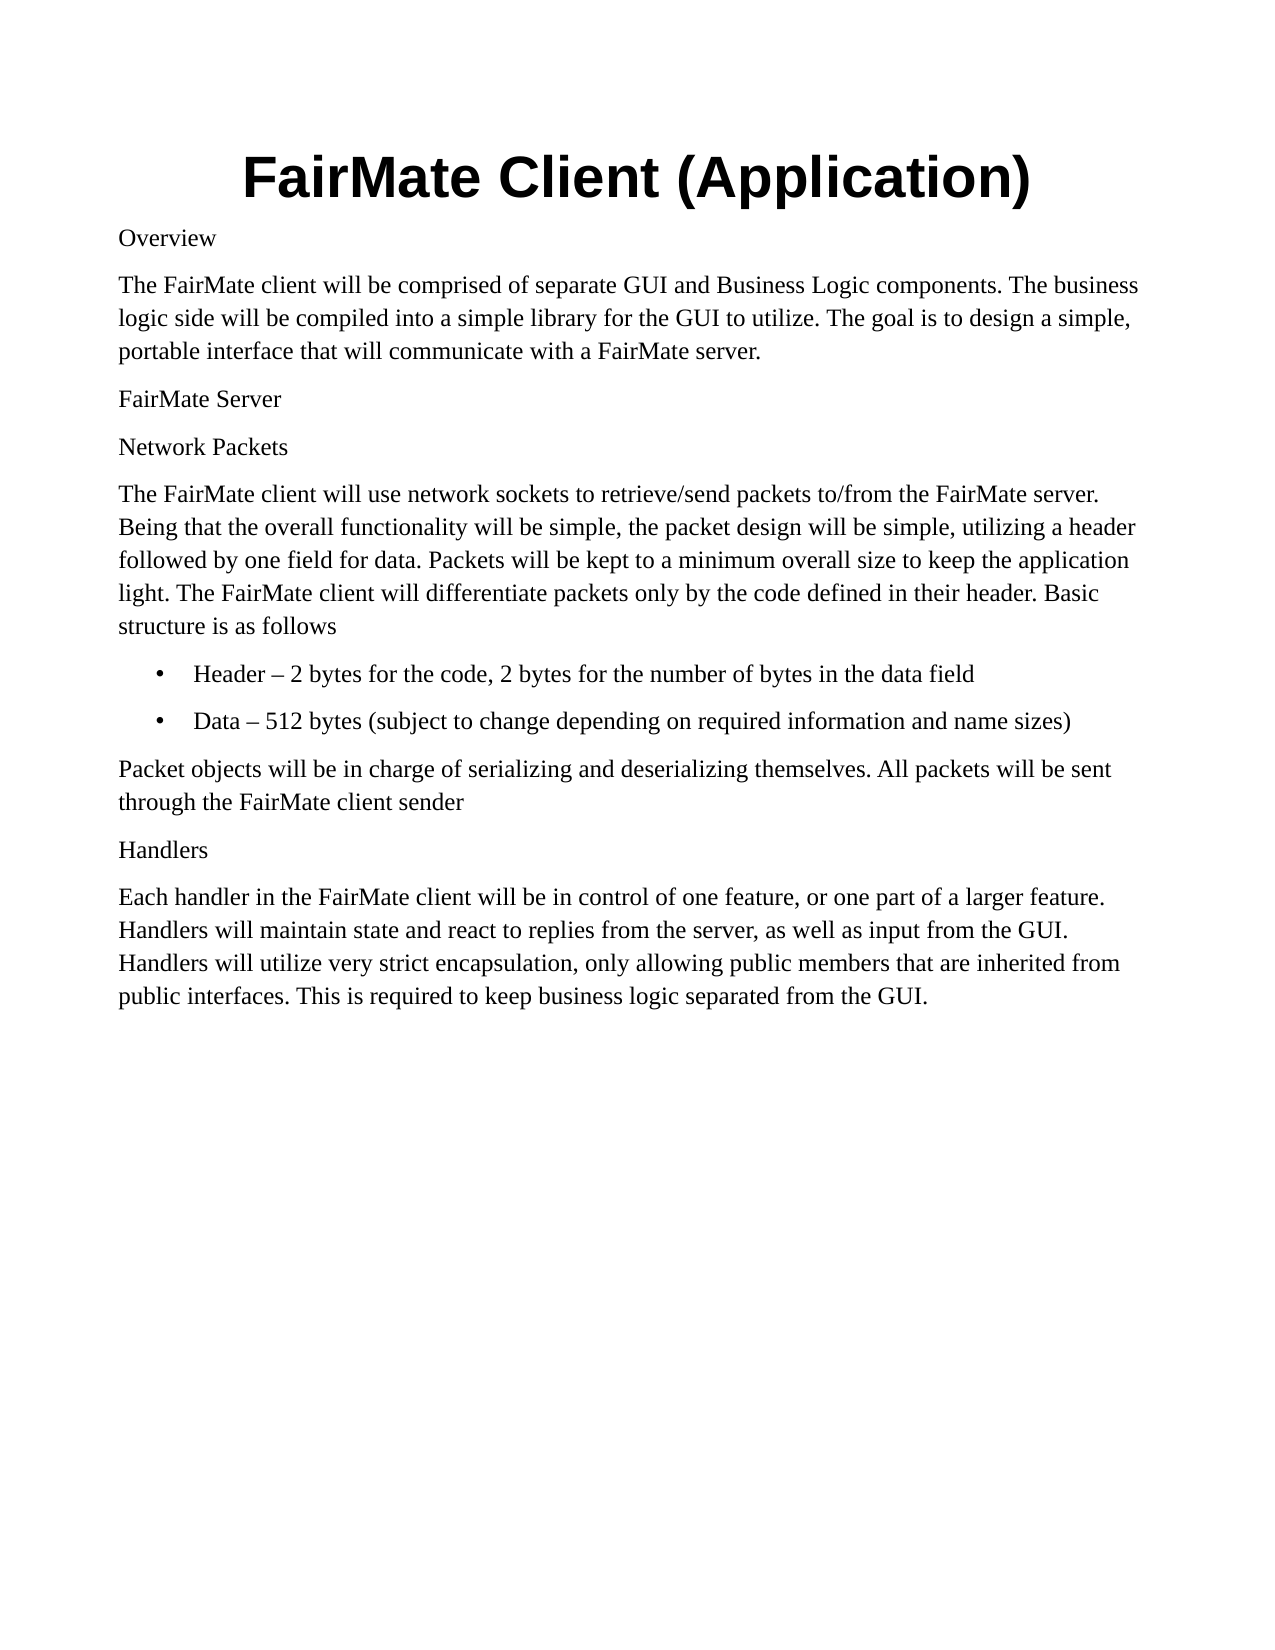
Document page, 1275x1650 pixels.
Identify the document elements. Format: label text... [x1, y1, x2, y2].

text The FairMate client will use network sockets to retrieve/send packets to/from the FairMate server. Being that the overall functionality will be simple, the packet design will be simple, utilizing a header followed by one field for data. Packets will be kept to a minimum overall size to keep the application light. The FairMate client will differentiate packets only by the code defined in their header. Basic structure is as follows [118, 479, 1157, 640]
text Network Packets [118, 432, 1157, 460]
text The FairMate client will be comprised of separate GUI and Business Logic components. The business logic side will be compiled into a simple library for the GUI to utilize. The goal is to design a simple, portable interface that will communicate with a FairMate server. [118, 270, 1157, 365]
list Data – 512 bytes (subject to change depending on required information and name sizes) [156, 706, 1157, 735]
text Overview [118, 223, 1157, 251]
text FairMate Server [118, 384, 1157, 413]
title FairMate Client (Application) [118, 143, 1157, 210]
list Header – 2 bytes for the code, 2 bytes for the number of bytes in the data field [156, 659, 1157, 688]
text Packet objects will be in charge of serializing and deserializing themselves. All packets will be sent through the FairMate client sender [118, 754, 1157, 816]
text Each handler in the FairMate client will be in control of one feature, or one part of a larger feature. Handlers will maintain state and react to replies from the server, as well as input from the GUI. Handlers will utilize very strict encapsulation, only allowing public members that are inherited from public interfaces. This is required to keep business logic separated from the GUI. [118, 882, 1157, 1010]
text Handlers [118, 835, 1157, 863]
